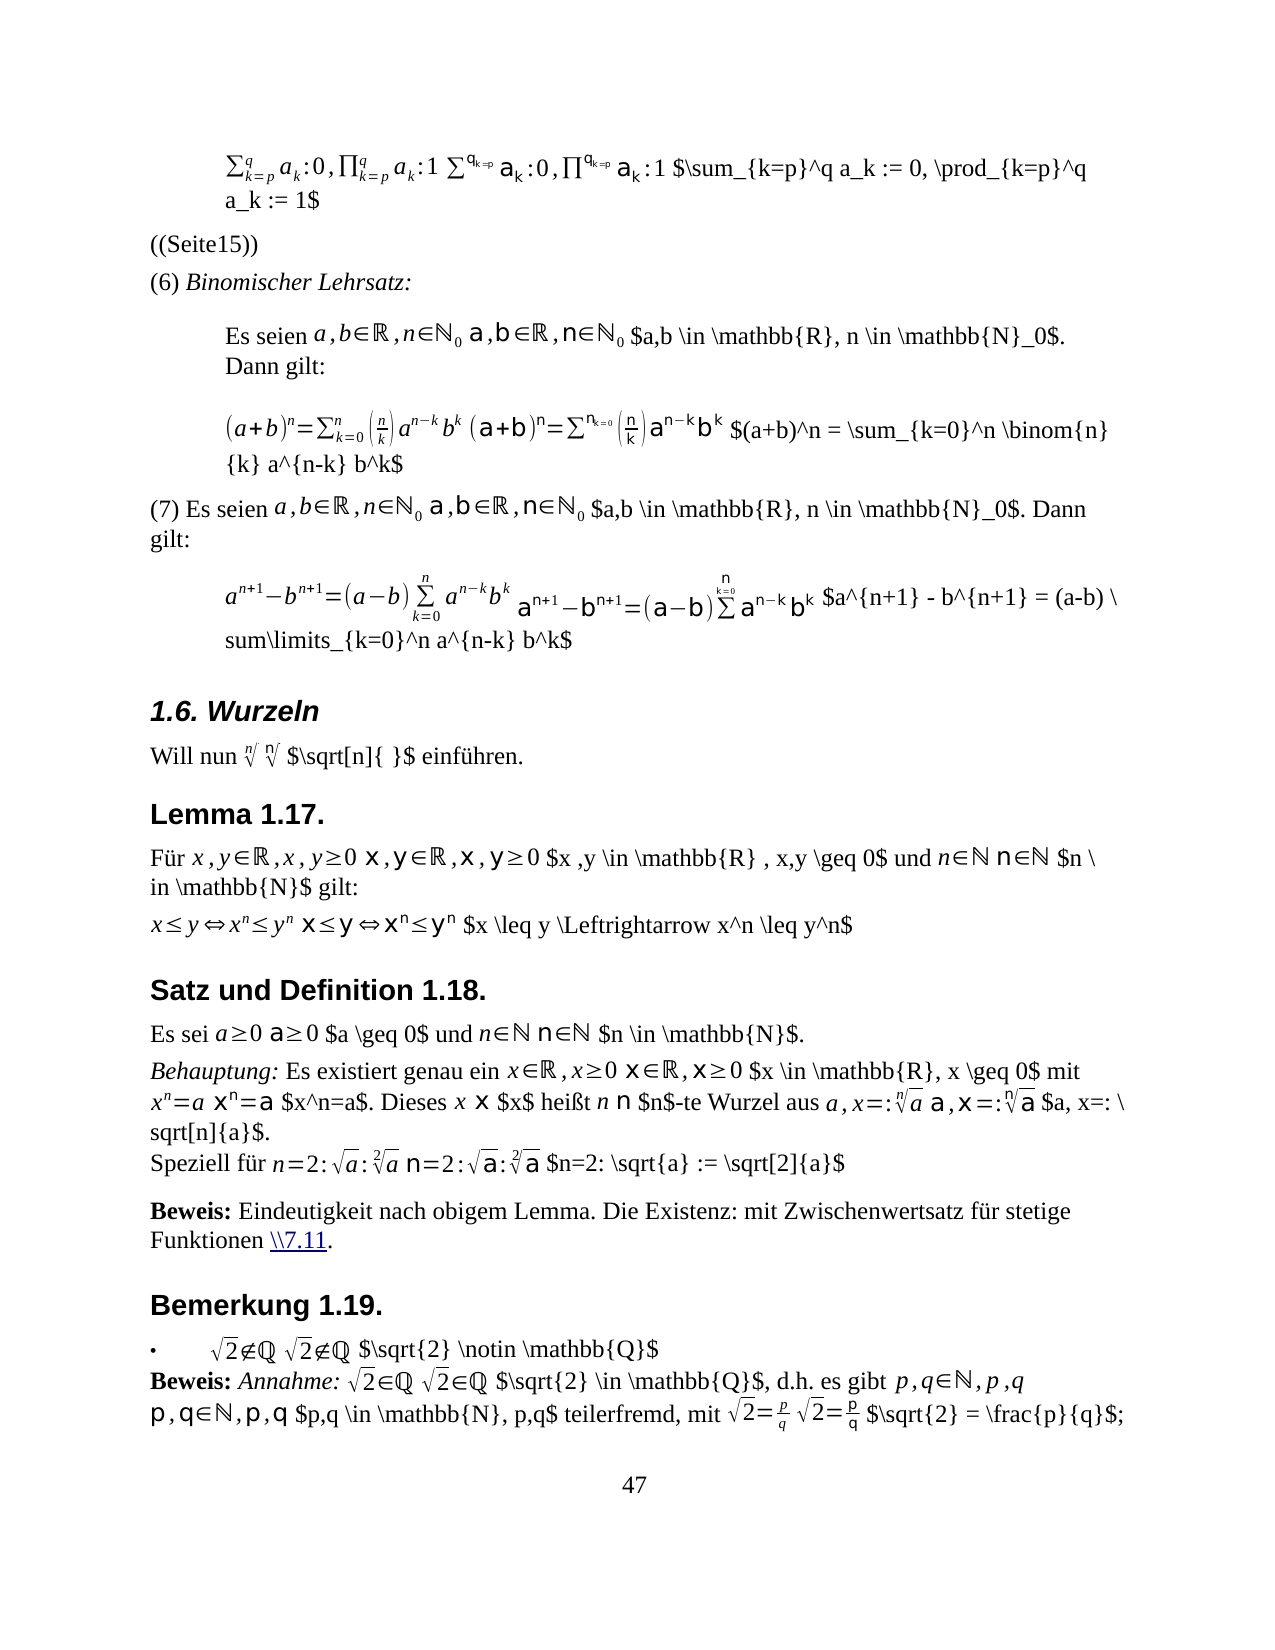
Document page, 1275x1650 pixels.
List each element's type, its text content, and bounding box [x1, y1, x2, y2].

text Für $x ,y \in \mathbb{R} , x,y \geq 0$ und $n \in \mathbb{N}$ gilt: [150, 843, 1125, 900]
subtitle Satz und Definition 1.18. [150, 973, 1125, 1006]
text $a^{n+1} - b^{n+1} = (a-b) \sum\limits_{k=0}^n a^{n-k} b^k$ [225, 568, 1125, 653]
text $\sum_{k=p}^q a_k := 0, \prod_{k=p}^q a_k := 1$ [225, 150, 1125, 214]
subtitle 1.6. Wurzeln [150, 693, 1125, 727]
text $(a+b)^n = \sum_{k=0}^n \binom{n}{k} a^{n-k} b^k$ [225, 409, 1125, 478]
list $\sqrt{2} \notin \mathbb{Q}$ [150, 1334, 1125, 1366]
text Will nun $\sqrt[n]{ }$ einführen. [150, 739, 1125, 772]
text Beweis: Eindeutigkeit nach obigem Lemma. Die Existenz: mit Zwischenwertsatz für stetige Funktionen \\7.11. [150, 1196, 1125, 1254]
text $x \leq y \Leftrightarrow x^n \leq y^n$ [150, 909, 1125, 939]
text Behauptung: Es existiert genau ein $x \in \mathbb{R}, x \geq 0$ mit $x^n=a$. Dieses $x$ heißt $n$-te Wurzel aus $a, x=: \sqrt[n]{a}$. Speziell für $n=2: \sqrt{a} := \sqrt[2]{a}$ [150, 1056, 1125, 1178]
subtitle Lemma 1.17. [150, 797, 1125, 830]
text (7) Es seien $a,b \in \mathbb{R}, n \in \mathbb{N}_0$. Dann gilt: [150, 493, 1125, 553]
text Es seien $a,b \in \mathbb{R}, n \in \mathbb{N}_0$. Dann gilt: [225, 319, 1125, 379]
subtitle Bemerkung 1.19. [150, 1288, 1125, 1321]
text (6) Binomischer Lehrsatz: [150, 267, 1125, 296]
text Beweis: Annahme: $\sqrt{2} \in \mathbb{Q}$, d.h. es gibt $p,q \in \mathbb{N}, p,q$ teilerfremd, mit $\sqrt{2} = \frac{p}{q}$; dann $2= \frac{p^2}{q^2}$, also [150, 1366, 1125, 1431]
text ((Seite15)) [150, 229, 1125, 258]
text Es sei $a \geq 0$ und $n \in \mathbb{N}$. [150, 1019, 1125, 1047]
